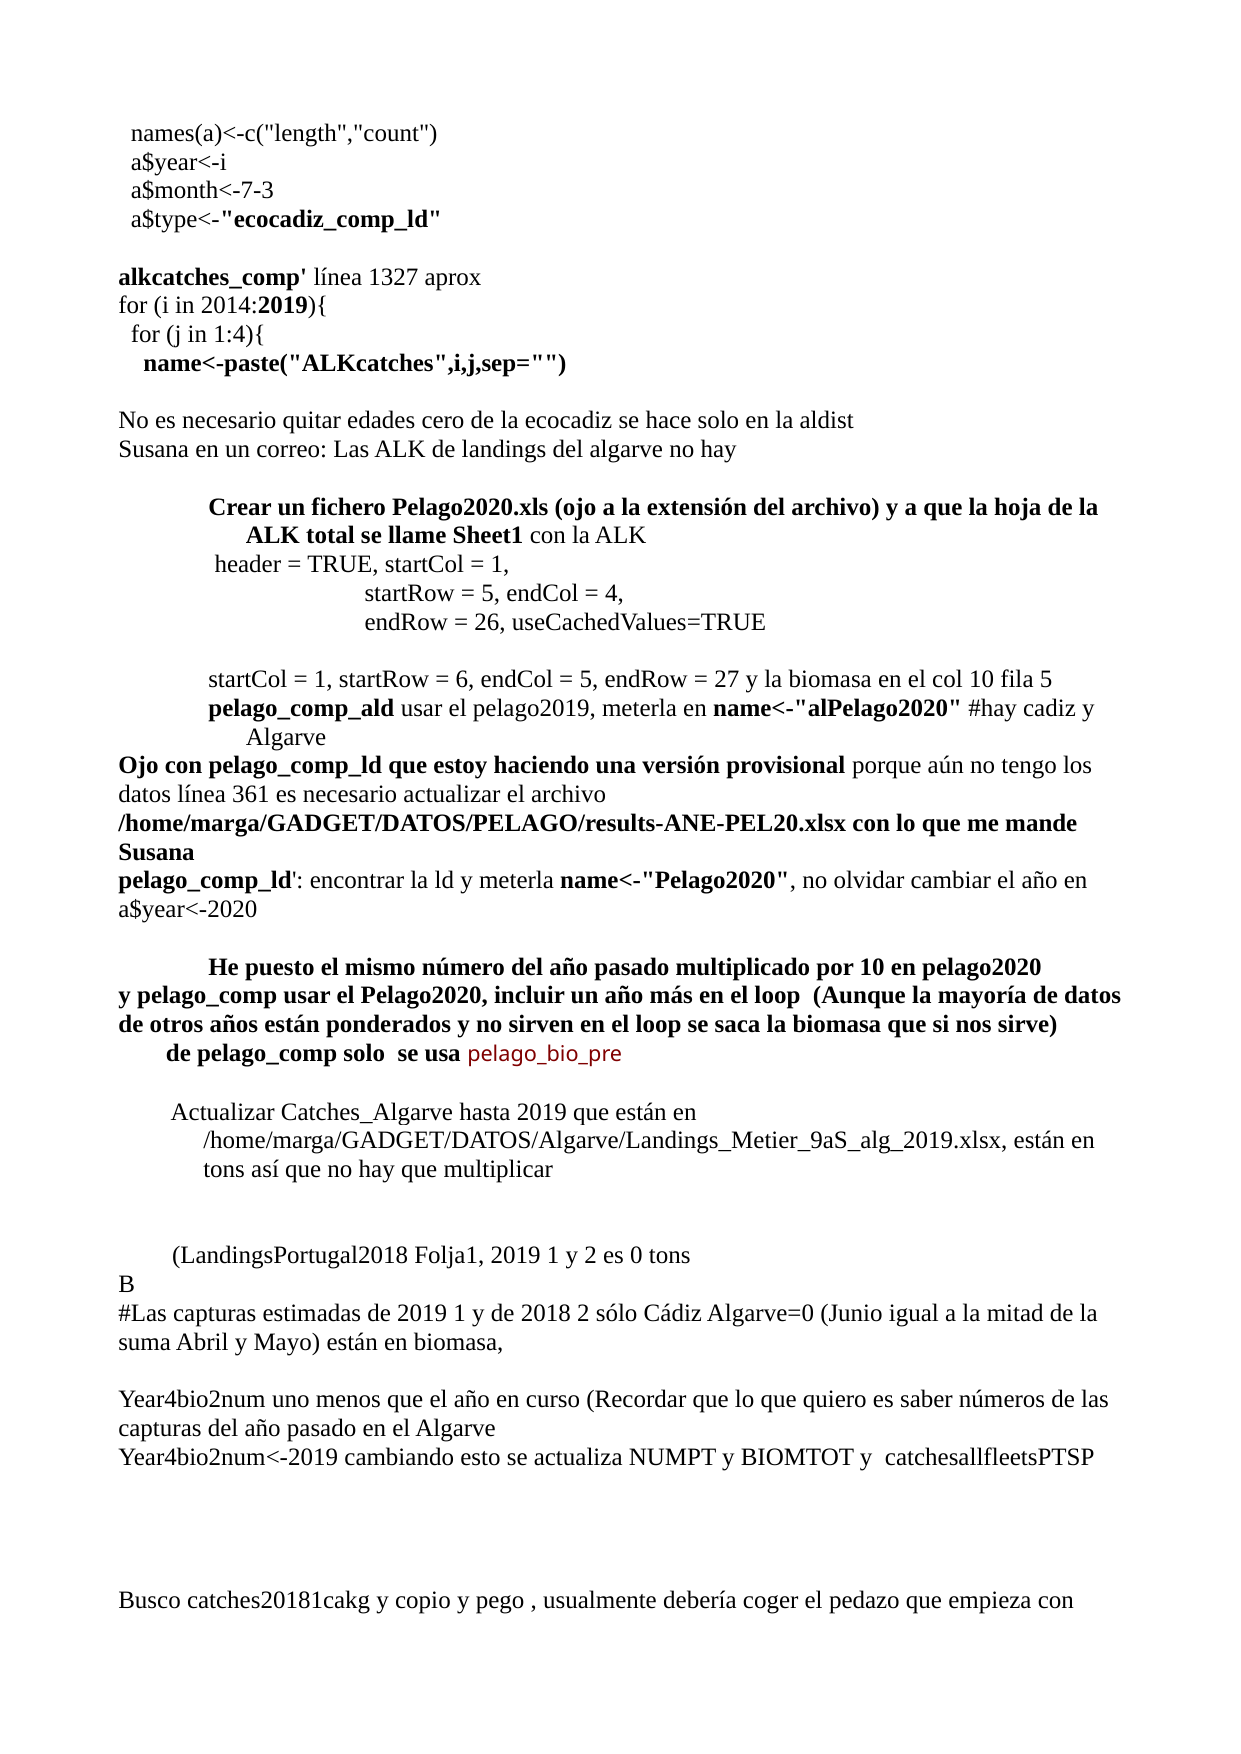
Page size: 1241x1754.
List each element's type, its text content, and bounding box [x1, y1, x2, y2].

text Year4bio2num<-2019 cambiando esto se actualiza NUMPT y BIOMTOT y catchesallfleetsPTSP [118, 1442, 1122, 1470]
text name<-paste("ALKcatches",i,j,sep="") [118, 348, 1122, 377]
text startRow = 5, endCol = 4, [208, 578, 1122, 607]
text Actualizar Catches_Algarve hasta 2019 que están en /home/marga/GADGET/DATOS/Algarve/Landings_Metier_9aS_alg_2019.xlsx, están en tons así que no hay que multiplicar [166, 1097, 1122, 1183]
text y pelago_comp usar el Pelago2020, incluir un año más en el loop (Aunque la mayoría de datos de otros años están ponderados y no sirven en el loop se saca la biomasa que si nos sirve) [118, 981, 1122, 1038]
text alkcatches_comp' línea 1327 aprox [118, 262, 1122, 291]
text B [118, 1269, 1122, 1298]
text No es necesario quitar edades cero de la ecocadiz se hace solo en la aldist [118, 406, 1122, 434]
text pelago_comp_ld': encontrar la ld y meterla name<-"Pelago2020", no olvidar cambiar el año en a$year<-2020 [118, 866, 1122, 923]
text #Las capturas estimadas de 2019 1 y de 2018 2 sólo Cádiz Algarve=0 (Junio igual a la mitad de la suma Abril y Mayo) están en biomasa, [118, 1298, 1122, 1355]
text endRow = 26, useCachedValues=TRUE [208, 607, 1122, 636]
text (LandingsPortugal2018 Folja1, 2019 1 y 2 es 0 tons [166, 1240, 1122, 1269]
text for (i in 2014:2019){ [118, 291, 1122, 319]
text Susana en un correo: Las ALK de landings del algarve no hay [118, 434, 1122, 463]
text header = TRUE, startCol = 1, [208, 549, 1122, 578]
text Ojo con pelago_comp_ld que estoy haciendo una versión provisional porque aún no tengo los datos línea 361 es necesario actualizar el archivo /home/marga/GADGET/DATOS/PELAGO/results-ANE-PEL20.xlsx con lo que me mande Susana [118, 751, 1122, 866]
text names(a)<-c("length","count") [118, 118, 1122, 147]
text pelago_comp_ald usar el pelago2019, meterla en name<-"alPelago2020" #hay cadiz y Algarve [208, 693, 1122, 751]
text a$month<-7-3 [118, 176, 1122, 204]
text Year4bio2num uno menos que el año en curso (Recordar que lo que quiero es saber números de las capturas del año pasado en el Algarve [118, 1384, 1122, 1442]
text a$year<-i [118, 147, 1122, 176]
text de pelago_comp solo se usa pelago_bio_pre [166, 1038, 1122, 1068]
text Busco catches20181cakg y copio y pego , usualmente debería coger el pedazo que empieza con [118, 1585, 1122, 1614]
text a$type<-"ecocadiz_comp_ld" [118, 204, 1122, 233]
text for (j in 1:4){ [118, 319, 1122, 348]
text Crear un fichero Pelago2020.xls (ojo a la extensión del archivo) y a que la hoja de la ALK total se llame Sheet1 con la ALK [208, 492, 1122, 549]
text startCol = 1, startRow = 6, endCol = 5, endRow = 27 y la biomasa en el col 10 fila 5 [208, 664, 1122, 693]
text He puesto el mismo número del año pasado multiplicado por 10 en pelago2020 [208, 952, 1122, 981]
